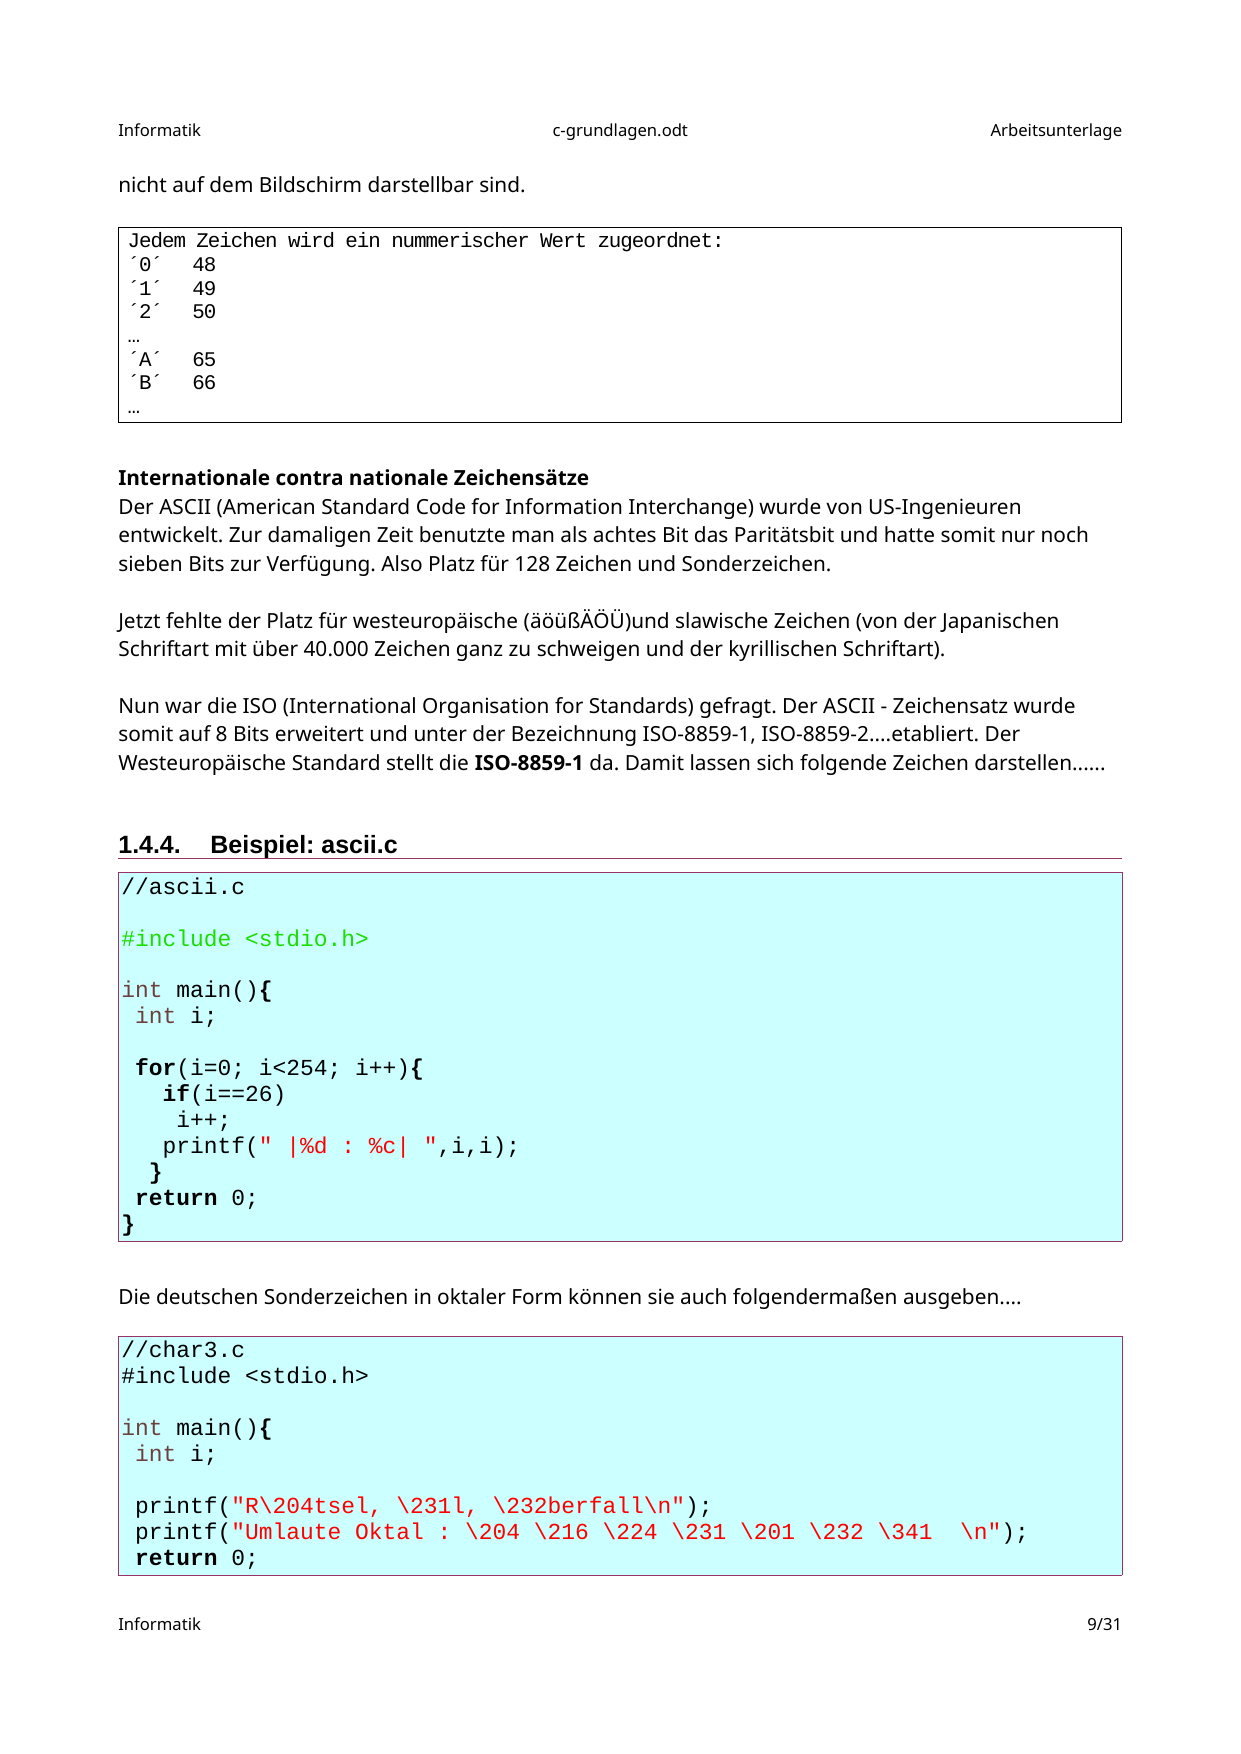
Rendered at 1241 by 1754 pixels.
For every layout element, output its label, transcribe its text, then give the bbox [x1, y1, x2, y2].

text if(i==26) i++; printf(" |%d : %c| ",i,i); } return 0; } [119, 1079, 1122, 1241]
text int i; [119, 1439, 1122, 1491]
text nicht auf dem Bildschirm darstellbar sind. [118, 170, 1122, 199]
text int main(){ [119, 950, 1122, 1002]
subtitle Beispiel: ascii.c [118, 830, 1122, 858]
text Jedem Zeichen wird ein nummerischer Wert zugeordnet: [119, 228, 1121, 251]
text Nun war die ISO (International Organisation for Standards) gefragt. Der ASCII - Zeichensatz wurde somit auf 8 Bits erweitert und unter der Bezeichnung ISO-8859-1, ISO-8859-2....etabliert. Der Westeuropäische Standard stellt die ISO-8859-1 da. Damit lassen sich folgende Zeichen darstellen...... [118, 663, 1122, 776]
text //char3.c [119, 1337, 1122, 1362]
text //ascii.c [119, 873, 1122, 924]
text #include <stdio.h> int main(){ [119, 1362, 1122, 1439]
text Die deutschen Sonderzeichen in oktaler Form können sie auch folgendermaßen ausgeben.... [118, 1282, 1122, 1311]
text int i; [119, 1002, 1122, 1054]
text ´0´ 48 ´1´ 49 ´2´ 50 … [119, 251, 1121, 345]
text for(i=0; i<254; i++){ [119, 1054, 1122, 1079]
text #include <stdio.h> [119, 924, 1122, 950]
text ´A´ 65 ´B´ 66 … [119, 345, 1121, 422]
text printf("R\204tsel, \231l, \232berfall\n"); printf("Umlaute Oktal : \204 \216 \224 \231 \201 \232 \341 \n"); return 0; [119, 1491, 1122, 1575]
text Internationale contra nationale Zeichensätze Der ASCII (American Standard Code for Information Interchange) wurde von US-Ingenieuren entwickelt. Zur damaligen Zeit benutzte man als achtes Bit das Paritätsbit und hatte somit nur noch sieben Bits zur Verfügung. Also Platz für 128 Zeichen und Sonderzeichen. Jetzt fehlte der Platz für westeuropäische (äöüßÄÖÜ)und slawische Zeichen (von der Japanischen Schriftart mit über 40.000 Zeichen ganz zu schweigen und der kyrillischen Schriftart). [118, 463, 1122, 663]
